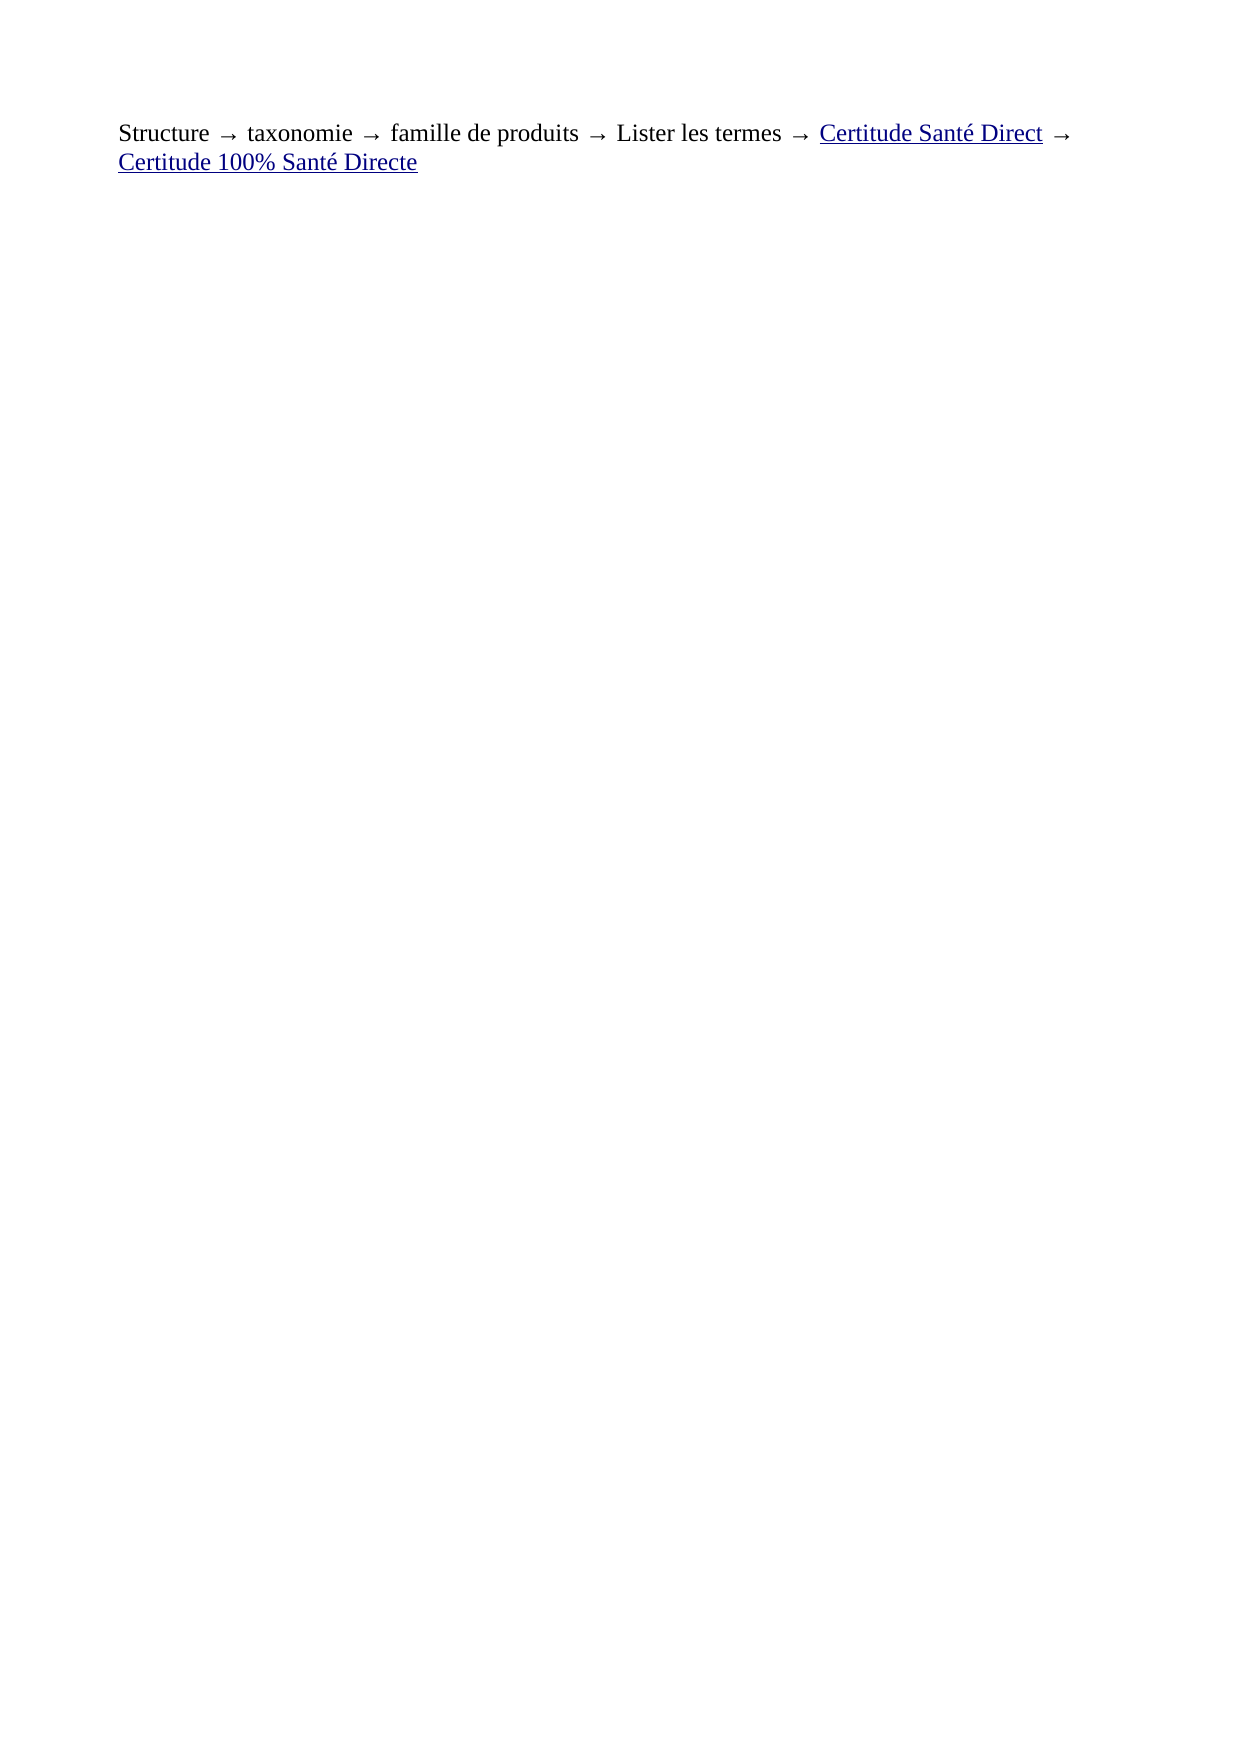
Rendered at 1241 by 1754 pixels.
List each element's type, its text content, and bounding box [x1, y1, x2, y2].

text Structure → taxonomie → famille de produits → Lister les termes → Certitude Santé Direct → Certitude 100% Santé Directe [118, 118, 1122, 176]
